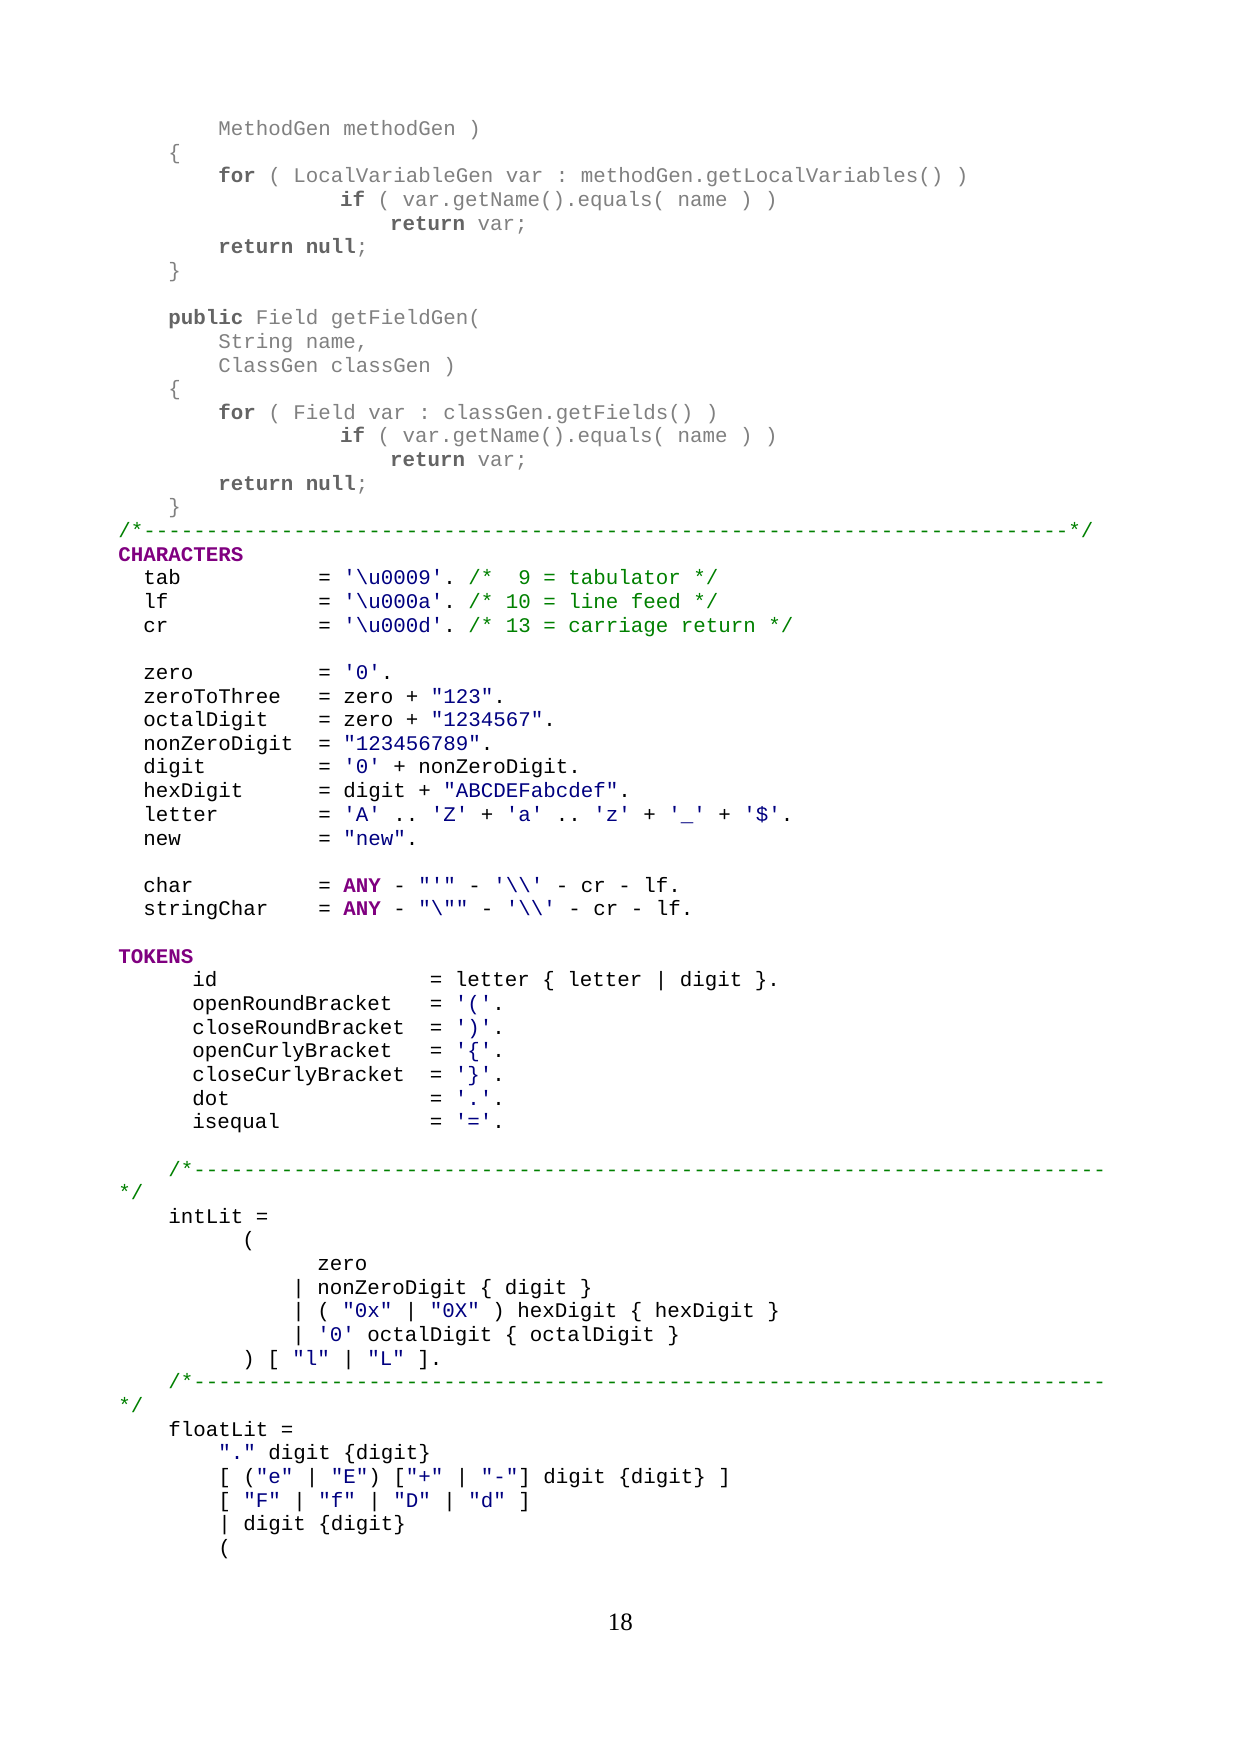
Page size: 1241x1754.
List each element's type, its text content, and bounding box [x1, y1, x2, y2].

text if ( var.getName().equals( name ) ) [118, 426, 1122, 449]
text /*--------------------------------------------------------------------------*/ [118, 520, 1122, 544]
text openCurlyBracket = '{'. [118, 1040, 1122, 1064]
text } [118, 496, 1122, 520]
text return var; [118, 449, 1122, 473]
text { [118, 378, 1122, 402]
text ClassGen classGen ) [118, 354, 1122, 378]
text octalDigit = zero + "1234567". [118, 709, 1122, 733]
text cr = '\u000d'. /* 13 = carriage return */ [118, 615, 1122, 638]
text intLit = [118, 1206, 1122, 1229]
text closeCurlyBracket = '}'. [118, 1064, 1122, 1088]
text return var; [118, 213, 1122, 236]
text [ "F" | "f" | "D" | "d" ] [118, 1489, 1122, 1513]
text if ( var.getName().equals( name ) ) [118, 189, 1122, 213]
text } [118, 260, 1122, 284]
text TOKENS [118, 946, 1122, 969]
text closeRoundBracket = ')'. [118, 1017, 1122, 1040]
text nonZeroDigit = "123456789". [118, 733, 1122, 757]
text String name, [118, 331, 1122, 354]
text CHARACTERS [118, 544, 1122, 567]
text digit = '0' + nonZeroDigit. [118, 757, 1122, 780]
text ( [118, 1229, 1122, 1253]
text new = "new". [118, 827, 1122, 851]
text /*-------------------------------------------------------------------------*/ [118, 1158, 1122, 1206]
text stringChar = ANY - "\"" - '\\' - cr - lf. [118, 898, 1122, 922]
text return null; [118, 473, 1122, 496]
text lf = '\u000a'. /* 10 = line feed */ [118, 591, 1122, 615]
text for ( LocalVariableGen var : methodGen.getLocalVariables() ) [118, 165, 1122, 189]
text for ( Field var : classGen.getFields() ) [118, 402, 1122, 426]
text dot = '.'. [118, 1088, 1122, 1111]
text MethodGen methodGen ) [118, 118, 1122, 142]
text return null; [118, 236, 1122, 260]
text floatLit = [118, 1419, 1122, 1442]
text | nonZeroDigit { digit } [118, 1277, 1122, 1300]
text ( [118, 1537, 1122, 1561]
text isequal = '='. [118, 1111, 1122, 1135]
text public Field getFieldGen( [118, 307, 1122, 331]
text zero = '0'. [118, 662, 1122, 686]
text /*-------------------------------------------------------------------------*/ [118, 1371, 1122, 1419]
text hexDigit = digit + "ABCDEFabcdef". [118, 780, 1122, 804]
text | '0' octalDigit { octalDigit } [118, 1324, 1122, 1348]
text zero [118, 1253, 1122, 1277]
text "." digit {digit} [118, 1442, 1122, 1466]
text | digit {digit} [118, 1513, 1122, 1537]
text zeroToThree = zero + "123". [118, 686, 1122, 709]
text { [118, 142, 1122, 165]
text letter = 'A' .. 'Z' + 'a' .. 'z' + '_' + '$'. [118, 804, 1122, 827]
text | ( "0x" | "0X" ) hexDigit { hexDigit } [118, 1300, 1122, 1324]
text ) [ "l" | "L" ]. [118, 1348, 1122, 1371]
text [ ("e" | "E") ["+" | "-"] digit {digit} ] [118, 1466, 1122, 1489]
text openRoundBracket = '('. [118, 993, 1122, 1017]
text tab = '\u0009'. /* 9 = tabulator */ [118, 567, 1122, 591]
text char = ANY - "'" - '\\' - cr - lf. [118, 875, 1122, 898]
text id = letter { letter | digit }. [118, 969, 1122, 993]
